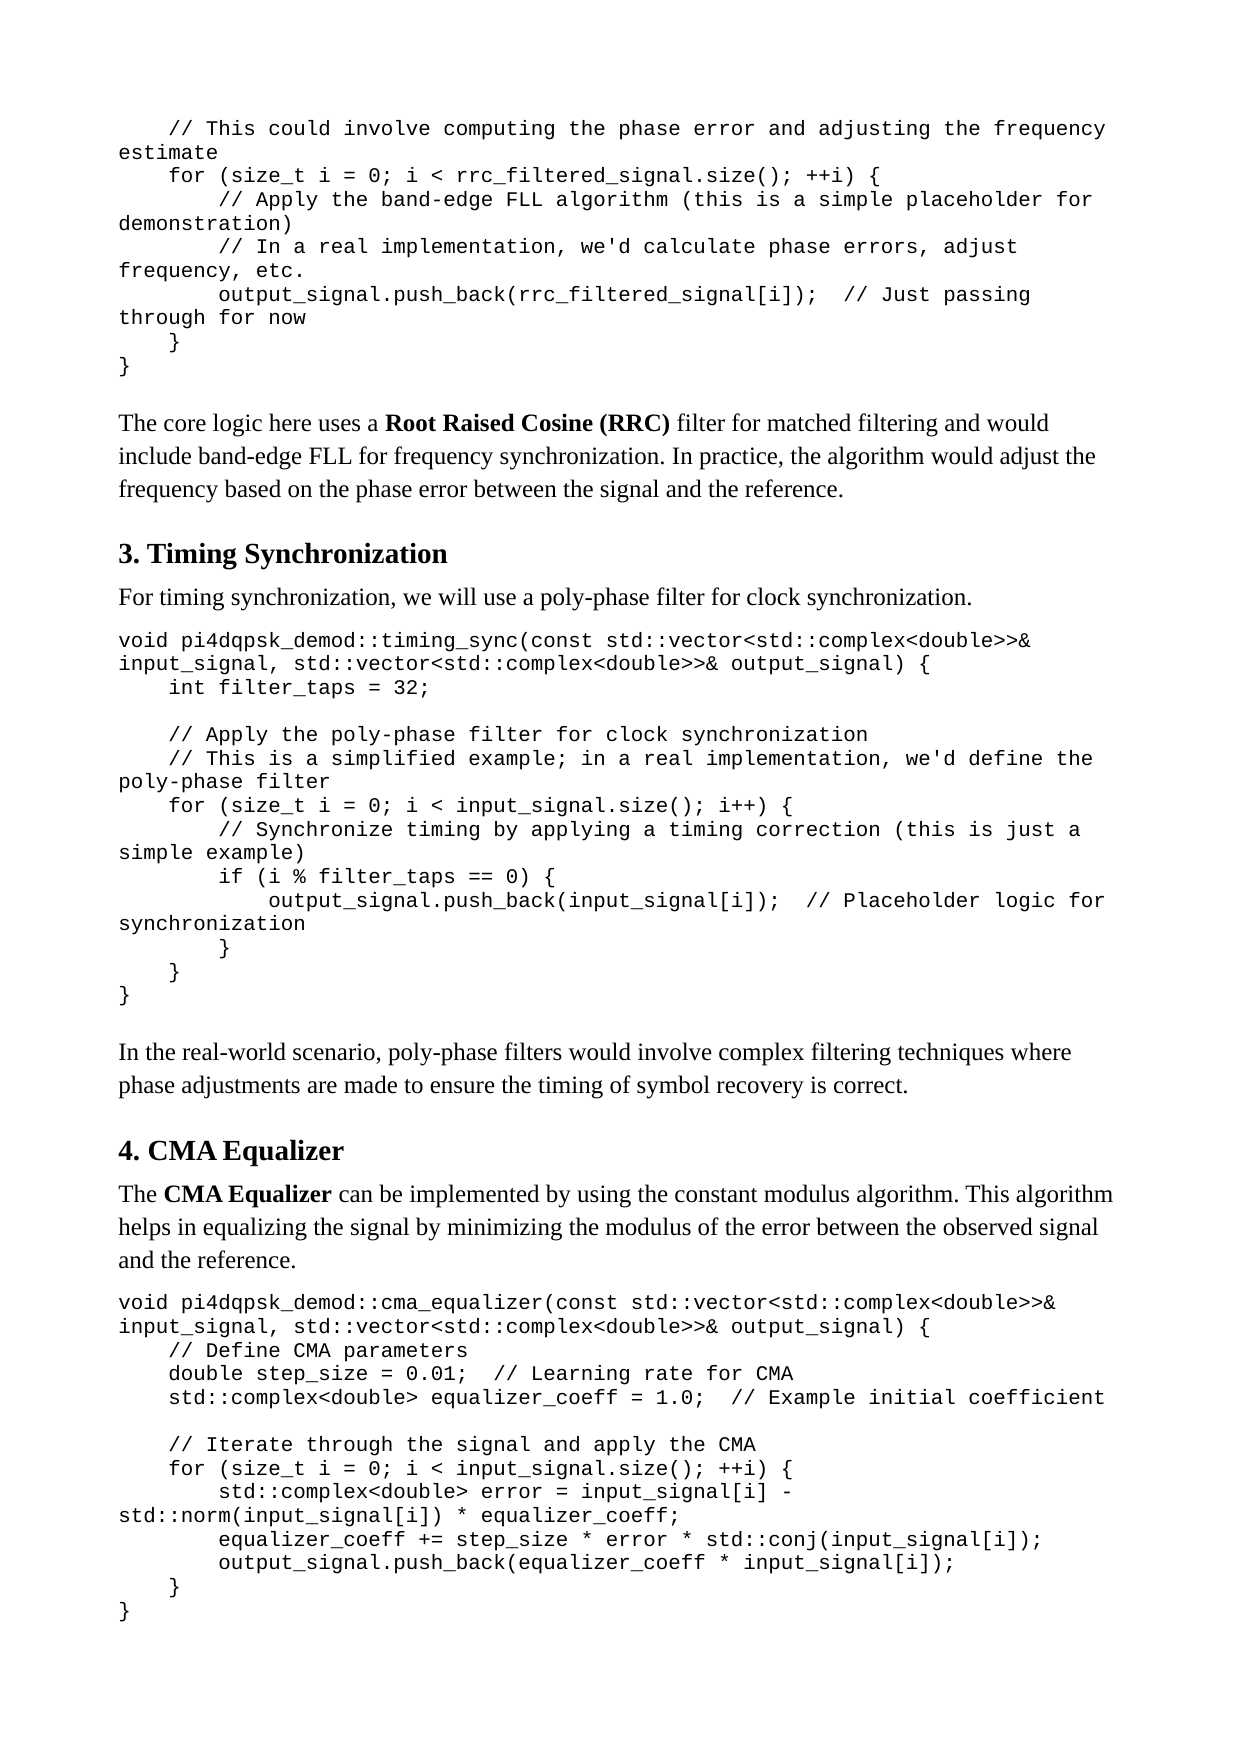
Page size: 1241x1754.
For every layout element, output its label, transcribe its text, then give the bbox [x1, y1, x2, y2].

text } [118, 1576, 1122, 1600]
text For timing synchronization, we will use a poly-phase filter for clock synchronization. [118, 582, 1122, 611]
text The core logic here uses a Root Raised Cosine (RRC) filter for matched filtering and would include band-edge FLL for frequency synchronization. In practice, the algorithm would adjust the frequency based on the phase error between the signal and the reference. [118, 408, 1122, 502]
text std::complex<double> error = input_signal[i] - std::norm(input_signal[i]) * equalizer_coeff; [118, 1481, 1122, 1529]
text std::complex<double> equalizer_coeff = 1.0; // Example initial coefficient [118, 1387, 1122, 1411]
text output_signal.push_back(input_signal[i]); // Placeholder logic for synchronization [118, 890, 1122, 937]
text for (size_t i = 0; i < input_signal.size(); ++i) { [118, 1458, 1122, 1481]
text // Iterate through the signal and apply the CMA [118, 1434, 1122, 1458]
text equalizer_coeff += step_size * error * std::conj(input_signal[i]); [118, 1529, 1122, 1552]
text void pi4dqpsk_demod::cma_equalizer(const std::vector<std::complex<double>>& input_signal, std::vector<std::complex<double>>& output_signal) { [118, 1292, 1122, 1339]
text // Define CMA parameters [118, 1339, 1122, 1363]
subtitle 4. CMA Equalizer [118, 1133, 1122, 1166]
text } [118, 1600, 1122, 1623]
text } [118, 937, 1122, 961]
text output_signal.push_back(rrc_filtered_signal[i]); // Just passing through for now [118, 284, 1122, 331]
text for (size_t i = 0; i < rrc_filtered_signal.size(); ++i) { [118, 165, 1122, 189]
text for (size_t i = 0; i < input_signal.size(); i++) { [118, 795, 1122, 819]
text // This is a simplified example; in a real implementation, we'd define the poly-phase filter [118, 748, 1122, 795]
text The CMA Equalizer can be implemented by using the constant modulus algorithm. This algorithm helps in equalizing the signal by minimizing the modulus of the error between the observed signal and the reference. [118, 1179, 1122, 1273]
text int filter_taps = 32; [118, 677, 1122, 701]
text } [118, 354, 1122, 378]
text In the real-world scenario, poly-phase filters would involve complex filtering techniques where phase adjustments are made to ensure the timing of symbol recovery is correct. [118, 1037, 1122, 1099]
text // Apply the band-edge FLL algorithm (this is a simple placeholder for demonstration) [118, 189, 1122, 236]
text void pi4dqpsk_demod::timing_sync(const std::vector<std::complex<double>>& input_signal, std::vector<std::complex<double>>& output_signal) { [118, 629, 1122, 677]
subtitle 3. Timing Synchronization [118, 536, 1122, 569]
text double step_size = 0.01; // Learning rate for CMA [118, 1363, 1122, 1387]
text } [118, 984, 1122, 1008]
text // In a real implementation, we'd calculate phase errors, adjust frequency, etc. [118, 236, 1122, 284]
text } [118, 961, 1122, 984]
text } [118, 331, 1122, 354]
text if (i % filter_taps == 0) { [118, 866, 1122, 890]
text output_signal.push_back(equalizer_coeff * input_signal[i]); [118, 1552, 1122, 1576]
text // Apply the poly-phase filter for clock synchronization [118, 724, 1122, 748]
text // Synchronize timing by applying a timing correction (this is just a simple example) [118, 819, 1122, 866]
text // This could involve computing the phase error and adjusting the frequency estimate [118, 118, 1122, 165]
